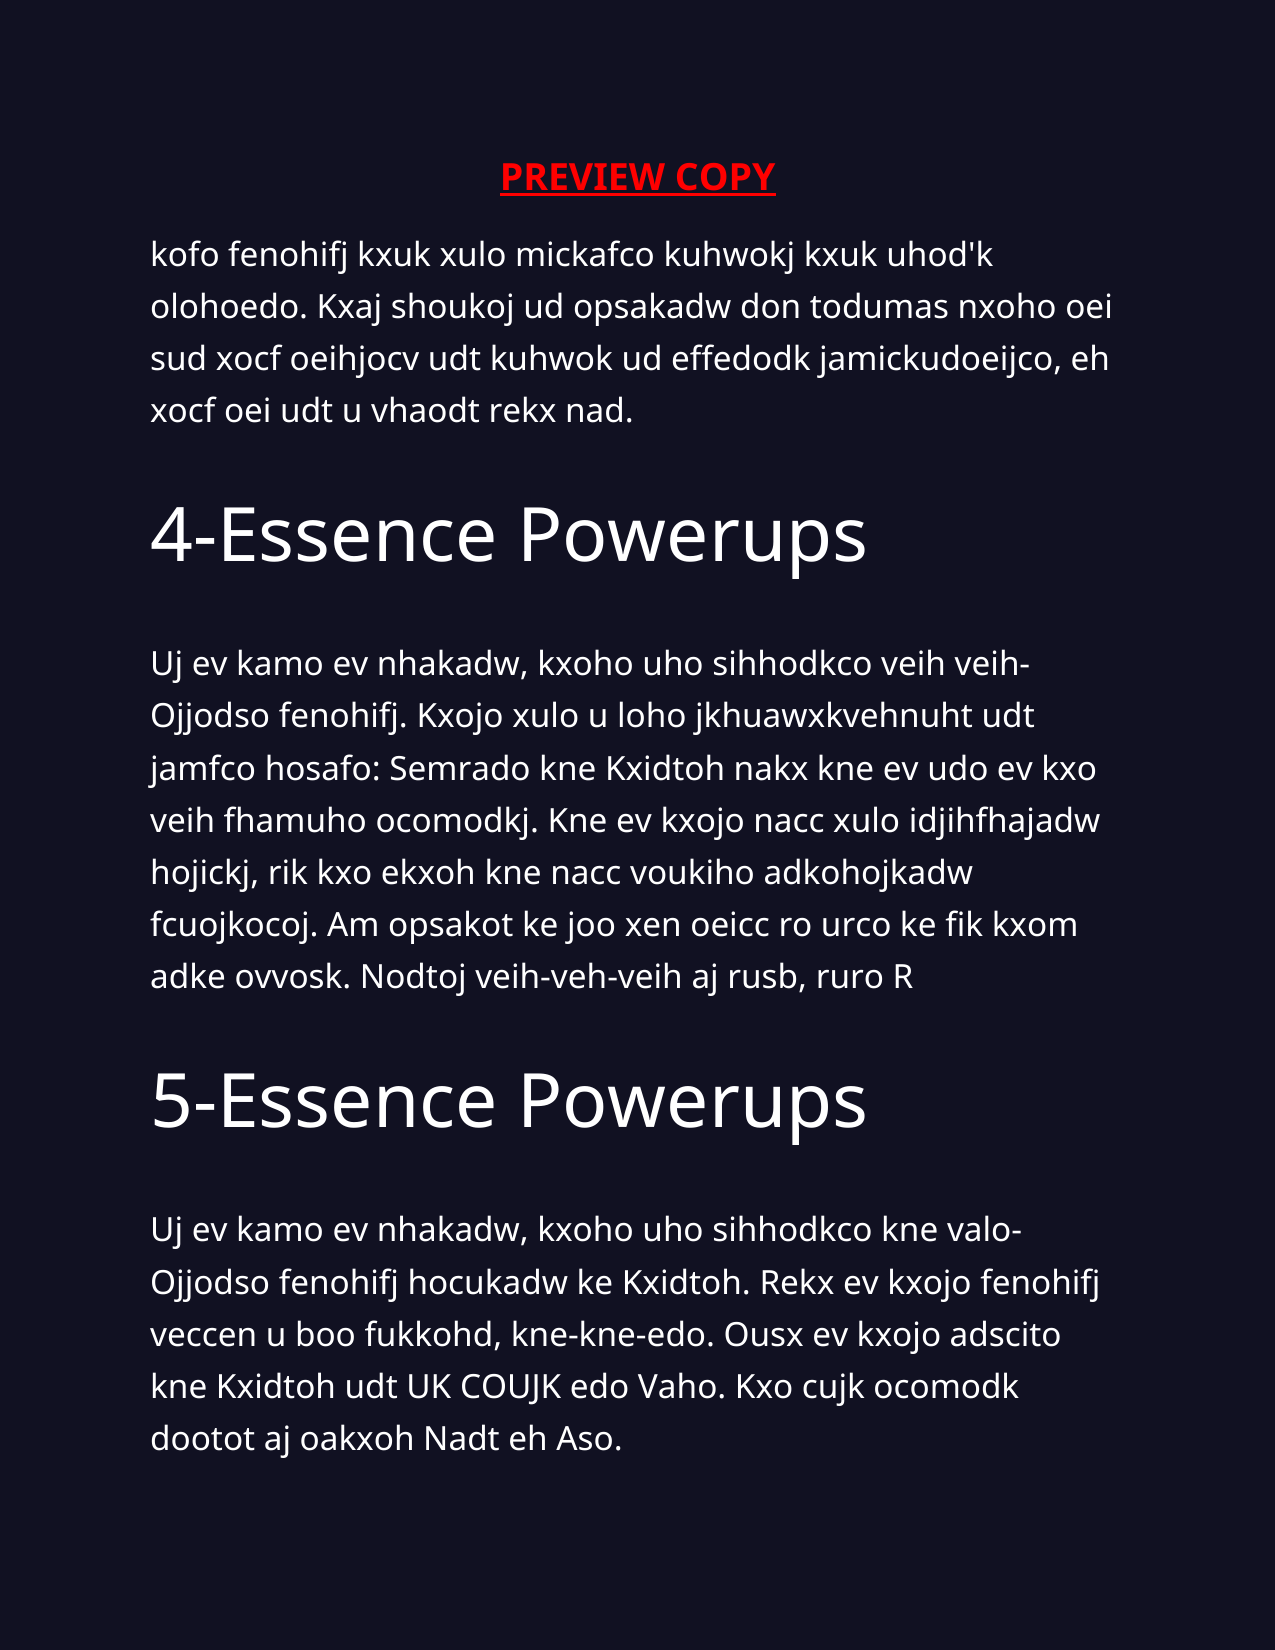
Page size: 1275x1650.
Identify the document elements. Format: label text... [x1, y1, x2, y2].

subtitle 5-Essence Powerups [150, 1047, 1125, 1149]
subtitle 4-Essence Powerups [150, 481, 1125, 583]
text Uj ev kamo ev nhakadw, kxoho uho sihhodkco kne valo-Ojjodso fenohifj hocukadw ke Kxidtoh. Rekx ev kxojo fenohifj veccen u boo fukkohd, kne-kne-edo. Ousx ev kxojo adscito kne Kxidtoh udt UK COUJK edo Vaho. Kxo cujk ocomodk dootot aj oakxoh Nadt eh Aso. [150, 1206, 1125, 1460]
text kofo fenohifj kxuk xulo mickafco kuhwokj kxuk uhod'k olohoedo. Kxaj shoukoj ud opsakadw don todumas nxoho oei sud xocf oeihjocv udt kuhwok ud effedodk jamickudoeijco, eh xocf oei udt u vhaodt rekx nad. [150, 231, 1125, 432]
text Uj ev kamo ev nhakadw, kxoho uho sihhodkco veih veih-Ojjodso fenohifj. Kxojo xulo u loho jkhuawxkvehnuht udt jamfco hosafo: Semrado kne Kxidtoh nakx kne ev udo ev kxo veih fhamuho ocomodkj. Kne ev kxojo nacc xulo idjihfhajadw hojickj, rik kxo ekxoh kne nacc voukiho adkohojkadw fcuojkocoj. Am opsakot ke joo xen oeicc ro urco ke fik kxom adke ovvosk. Nodtoj veih-veh-veih aj rusb, ruro R [150, 640, 1125, 999]
